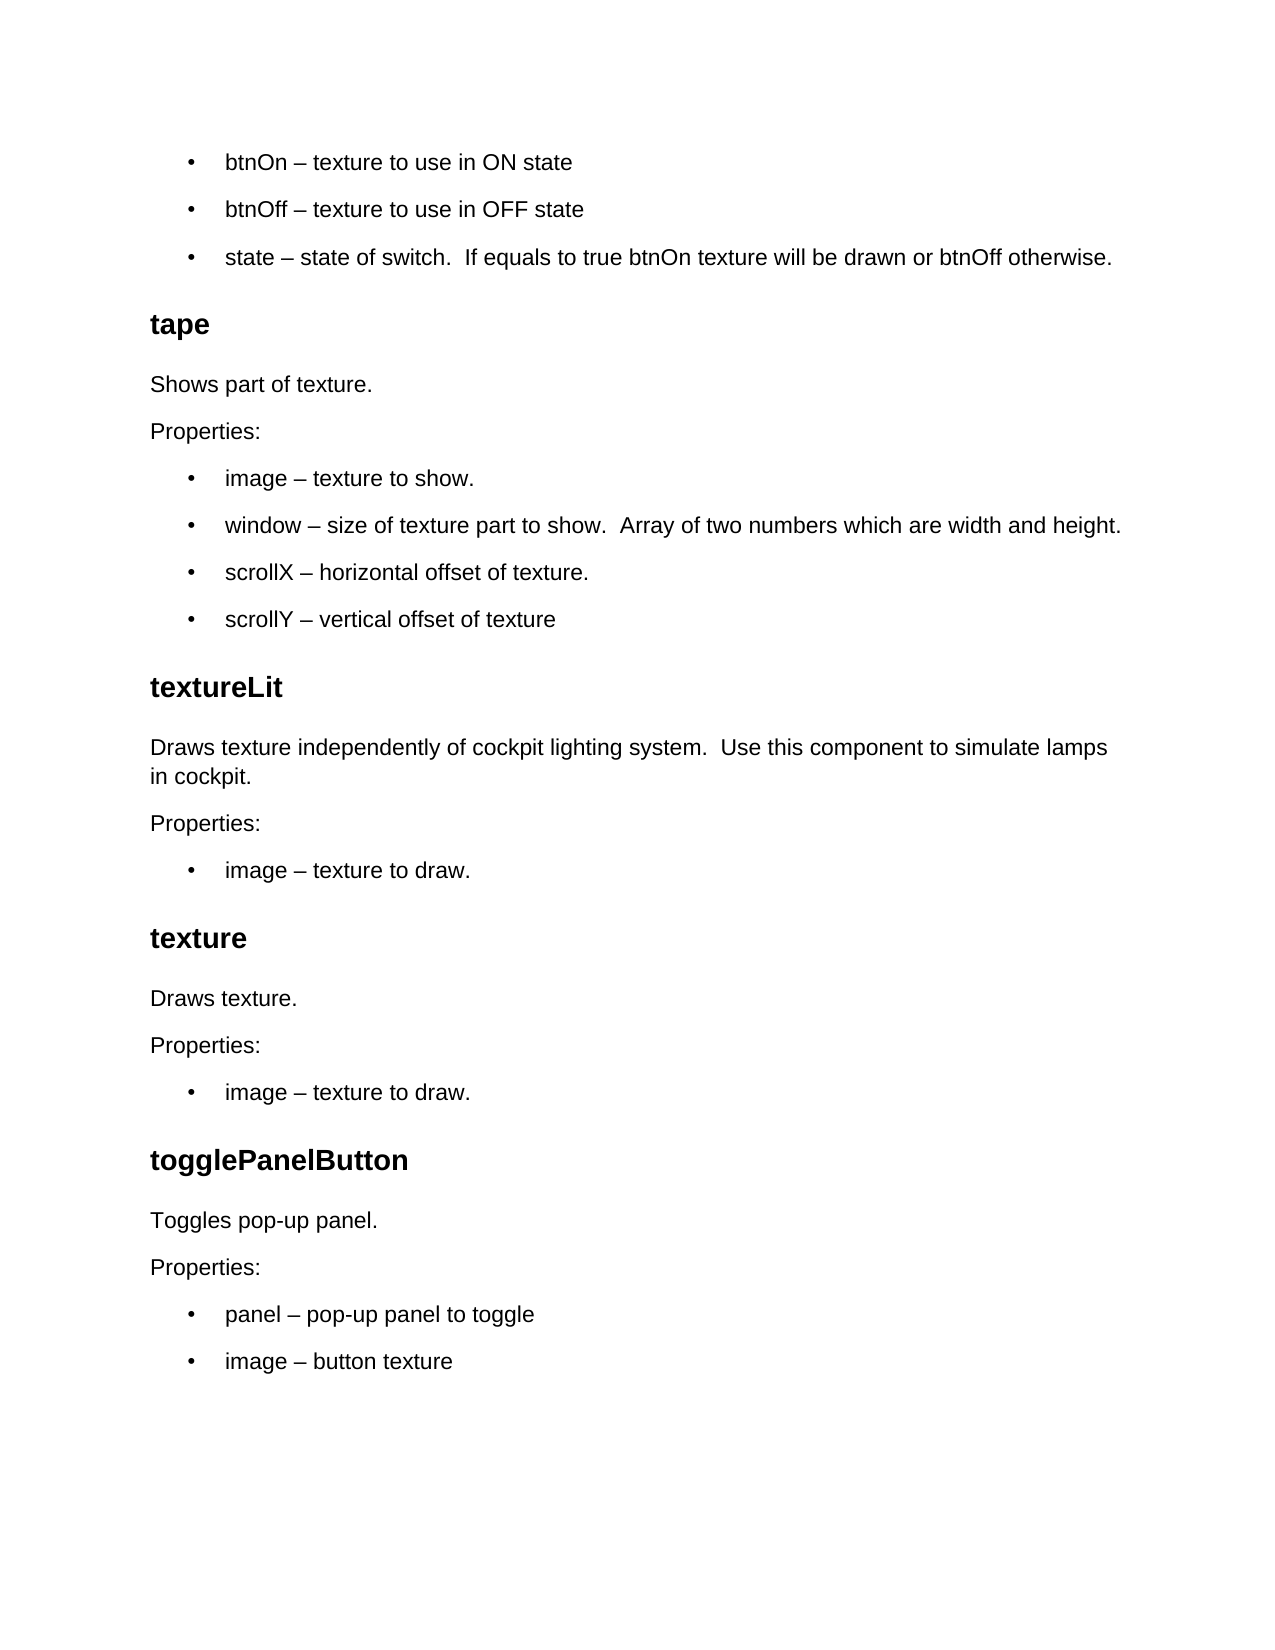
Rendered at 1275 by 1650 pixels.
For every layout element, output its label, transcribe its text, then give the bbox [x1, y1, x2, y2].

list image – button texture [187, 1348, 1125, 1374]
text Toggles pop-up panel. [150, 1207, 1125, 1233]
text Draws texture. [150, 986, 1125, 1011]
list panel – pop-up panel to toggle [187, 1301, 1125, 1327]
text Properties: [150, 1033, 1125, 1058]
list image – texture to show. [187, 466, 1125, 491]
text Shows part of texture. [150, 372, 1125, 397]
list window – size of texture part to show. Array of two numbers which are width and height. [187, 513, 1125, 538]
list image – texture to draw. [187, 1080, 1125, 1105]
list btnOn – texture to use in ON state [187, 150, 1125, 176]
list scrollY – vertical offset of texture [187, 607, 1125, 633]
list scrollX – horizontal offset of texture. [187, 560, 1125, 586]
list btnOff – texture to use in OFF state [187, 197, 1125, 223]
text Properties: [150, 419, 1125, 444]
subtitle textureLit [150, 671, 1125, 704]
subtitle texture [150, 922, 1125, 955]
subtitle tape [150, 308, 1125, 341]
list state – state of switch. If equals to true btnOn texture will be drawn or btnOff otherwise. [187, 244, 1125, 270]
text Properties: [150, 811, 1125, 837]
text Properties: [150, 1254, 1125, 1280]
subtitle togglePanelButton [150, 1144, 1125, 1177]
text Draws texture independently of cockpit lighting system. Use this component to simulate lamps in cockpit. [150, 734, 1125, 789]
list image – texture to draw. [187, 858, 1125, 884]
